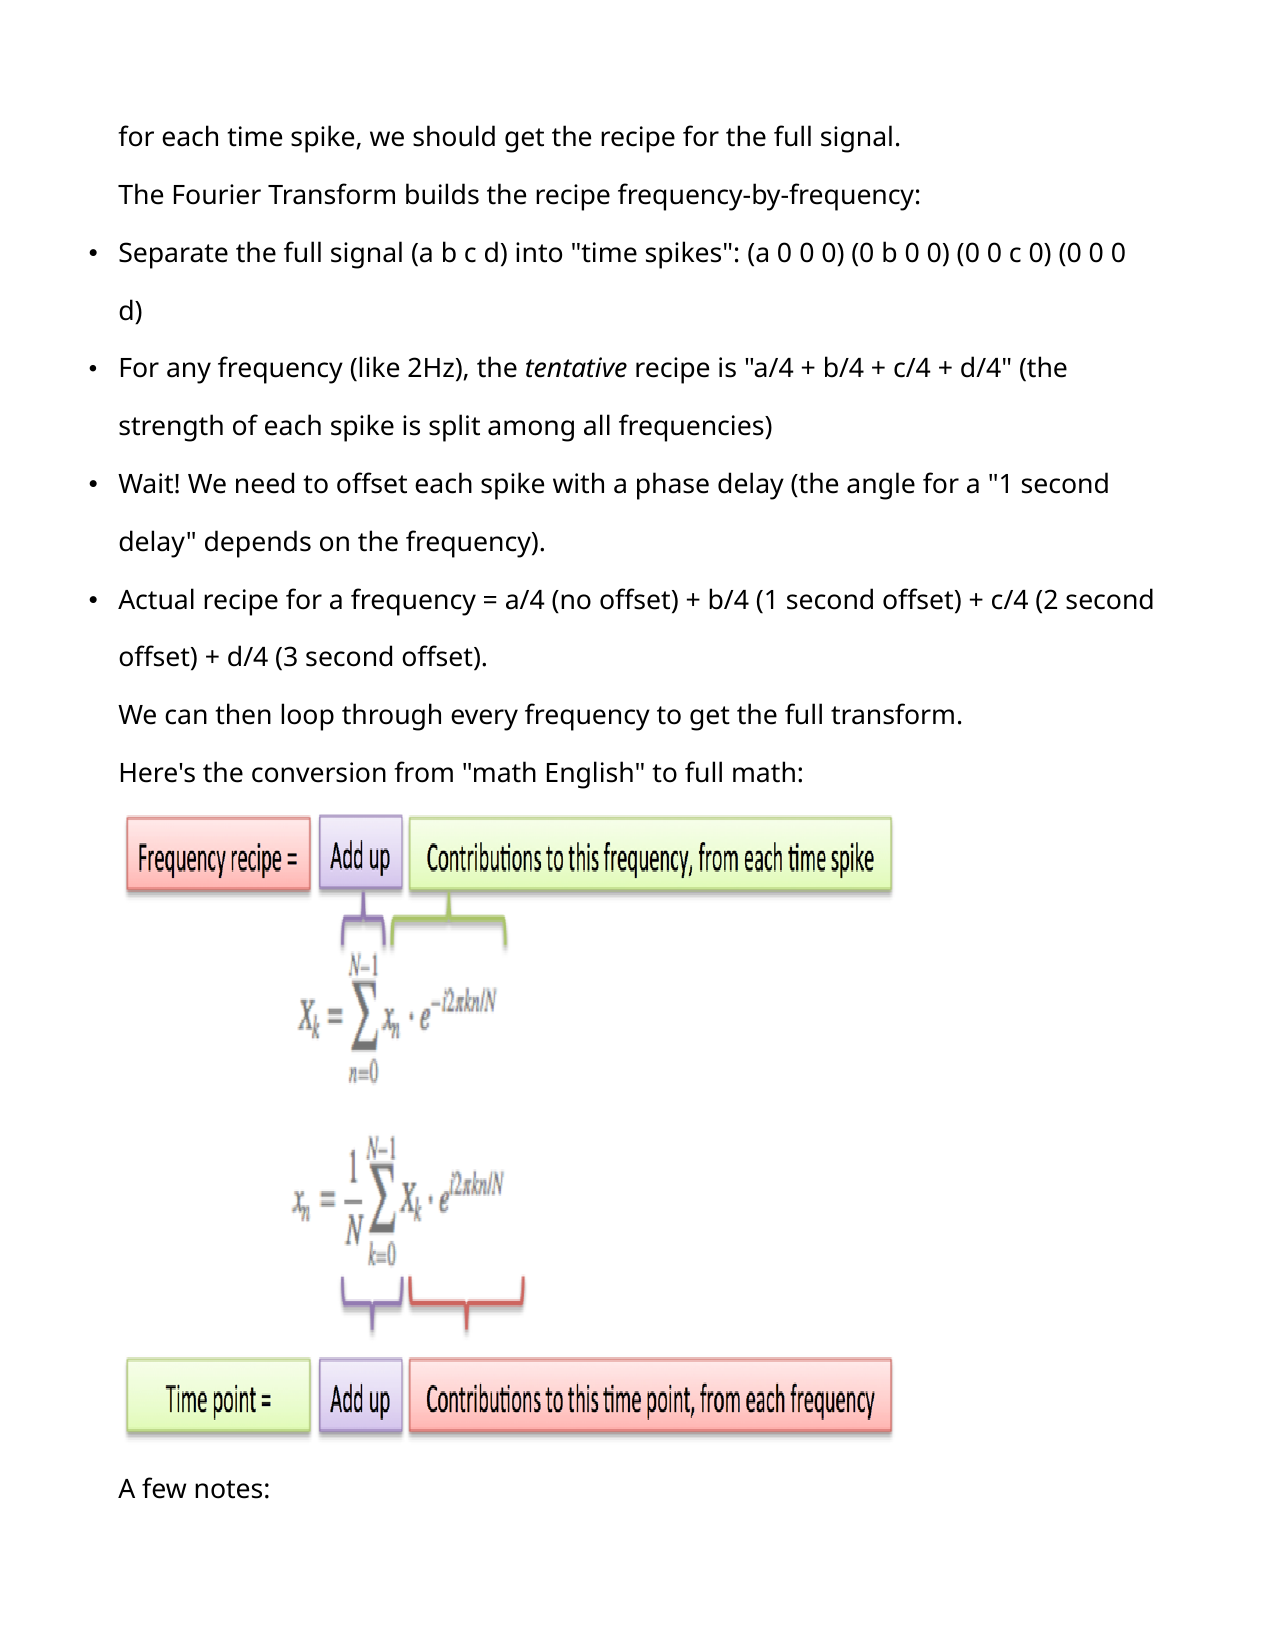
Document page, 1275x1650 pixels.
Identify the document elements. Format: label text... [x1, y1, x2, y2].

list Actual recipe for a frequency = a/4 (no offset) + b/4 (1 second offset) + c/4 (2 second offset) + d/4 (3 second offset). [118, 581, 1157, 674]
picture [118, 811, 900, 1453]
list For any frequency (like 2Hz), the tentative recipe is "a/4 + b/4 + c/4 + d/4" (the strength of each spike is split among all frequencies) [118, 349, 1157, 443]
text Here's the conversion from "math English" to full math: [118, 754, 1157, 790]
text We can then loop through every frequency to get the full transform. [118, 696, 1157, 732]
list Wait! We need to offset each spike with a phase delay (the angle for a "1 second delay" depends on the frequency). [118, 465, 1157, 559]
list Separate the full signal (a b c d) into "time spikes": (a 0 0 0) (0 b 0 0) (0 0 c 0) (0 0 0 d) [118, 234, 1157, 328]
text for each time spike, we should get the recipe for the full signal. [118, 118, 1157, 154]
text A few notes: [118, 1470, 1157, 1506]
text The Fourier Transform builds the recipe frequency-by-frequency: [118, 176, 1157, 212]
